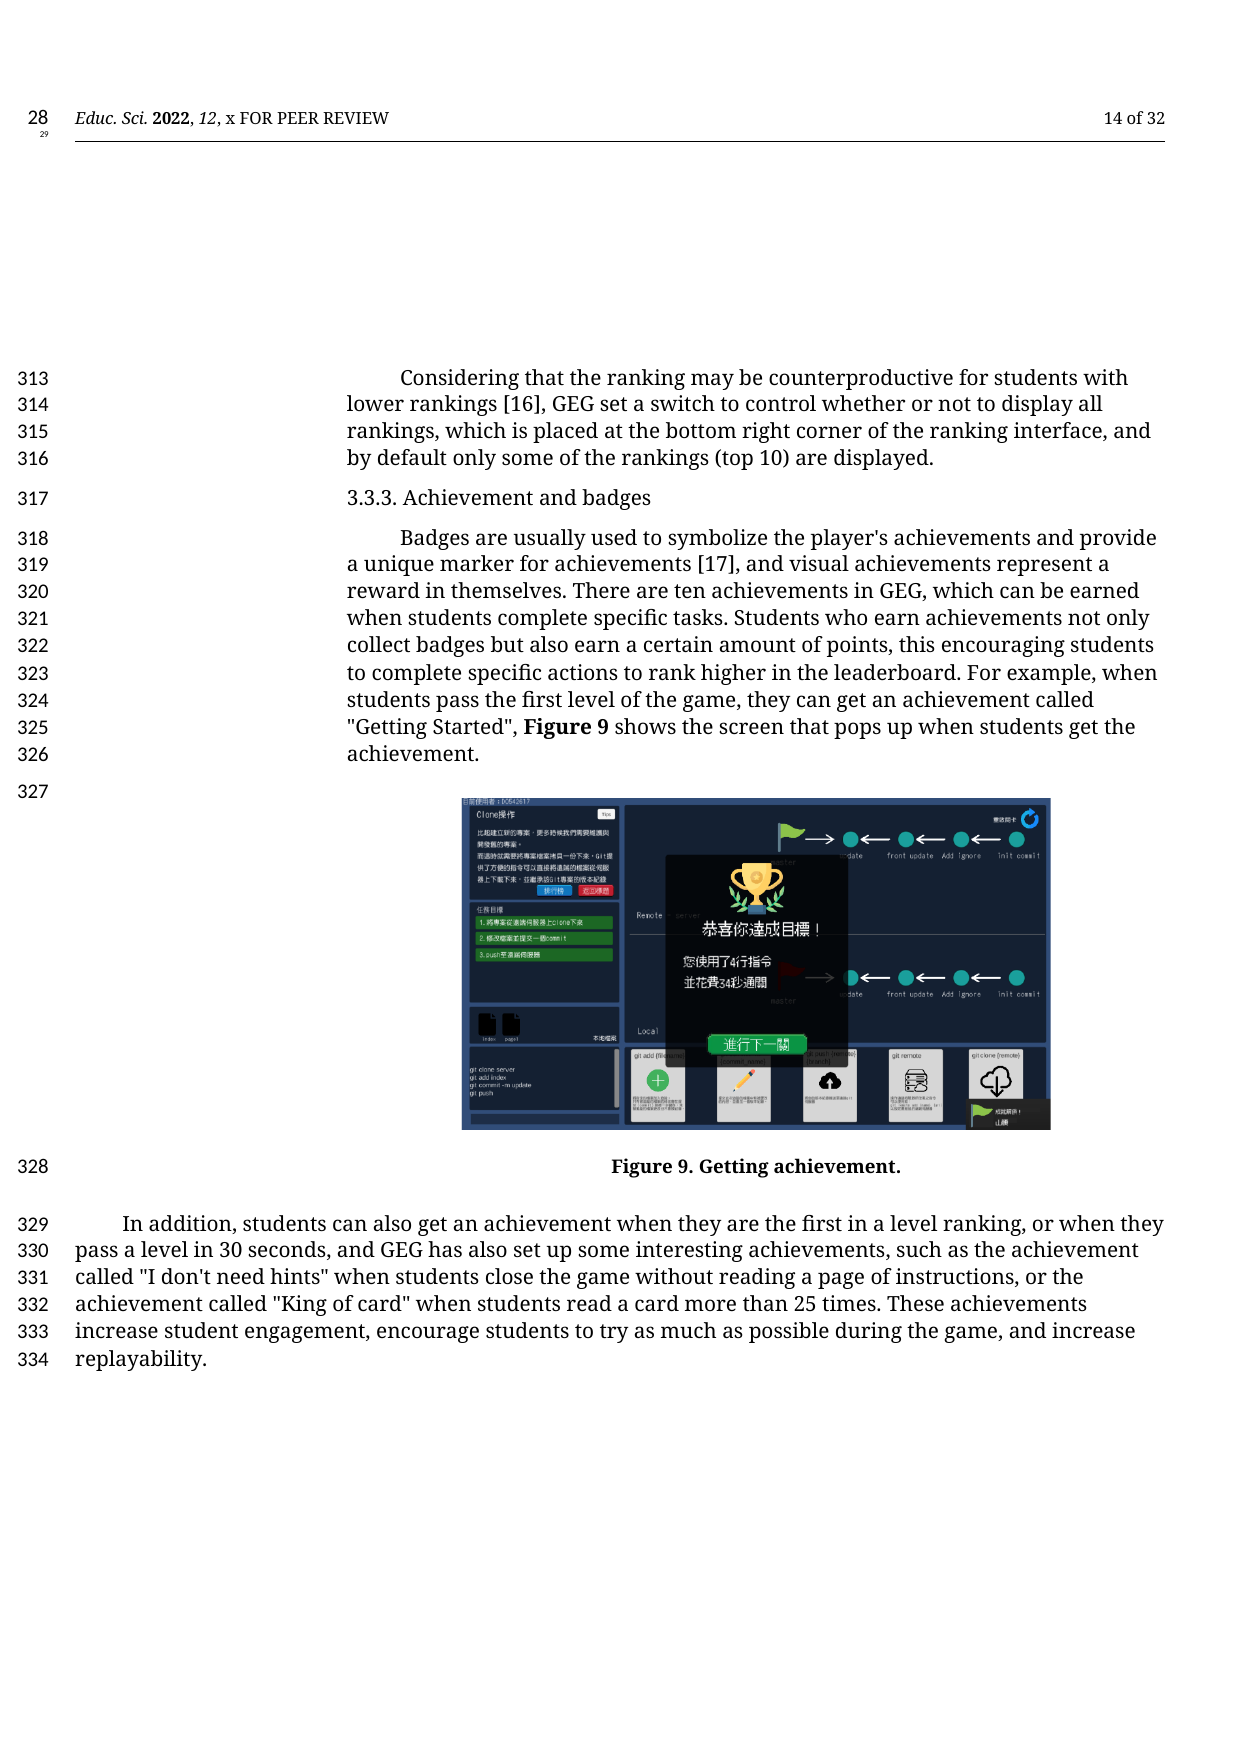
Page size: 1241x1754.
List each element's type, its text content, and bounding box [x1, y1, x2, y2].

subtitle 3.3.3. Achievement and badges [347, 484, 1165, 511]
text Figure 9. Getting achievement. [347, 1154, 1165, 1178]
subtitle Badges are usually used to symbolize the player's achievements and provide a unique marker for achievements [17], and visual achievements represent a reward in themselves. There are ten achievements in GEG, which can be earned when students complete specific tasks. Students who earn achievements not only collect badges but also earn a certain amount of points, this encouraging students to complete specific actions to rank higher in the leaderboard. For example, when students pass the first level of the game, they can get an achievement called "Getting Started", Figure 9 shows the screen that pops up when students get the achievement. [347, 524, 1165, 767]
subtitle Considering that the ranking may be counterproductive for students with lower rankings [16], GEG set a switch to control whether or not to display all rankings, which is placed at the bottom right corner of the ranking interface, and by default only some of the rankings (top 10) are displayed. [347, 363, 1165, 472]
subtitle In addition, students can also get an achievement when they are the first in a level ranking, or when they pass a level in 30 seconds, and GEG has also set up some interesting achievements, such as the achievement called "I don't need hints" when students close the game without reading a page of instructions, or the achievement called "King of card" when students read a card more than 25 times. These achievements increase student engagement, encourage students to try as much as possible during the game, and increase replayability. [75, 1210, 1165, 1372]
